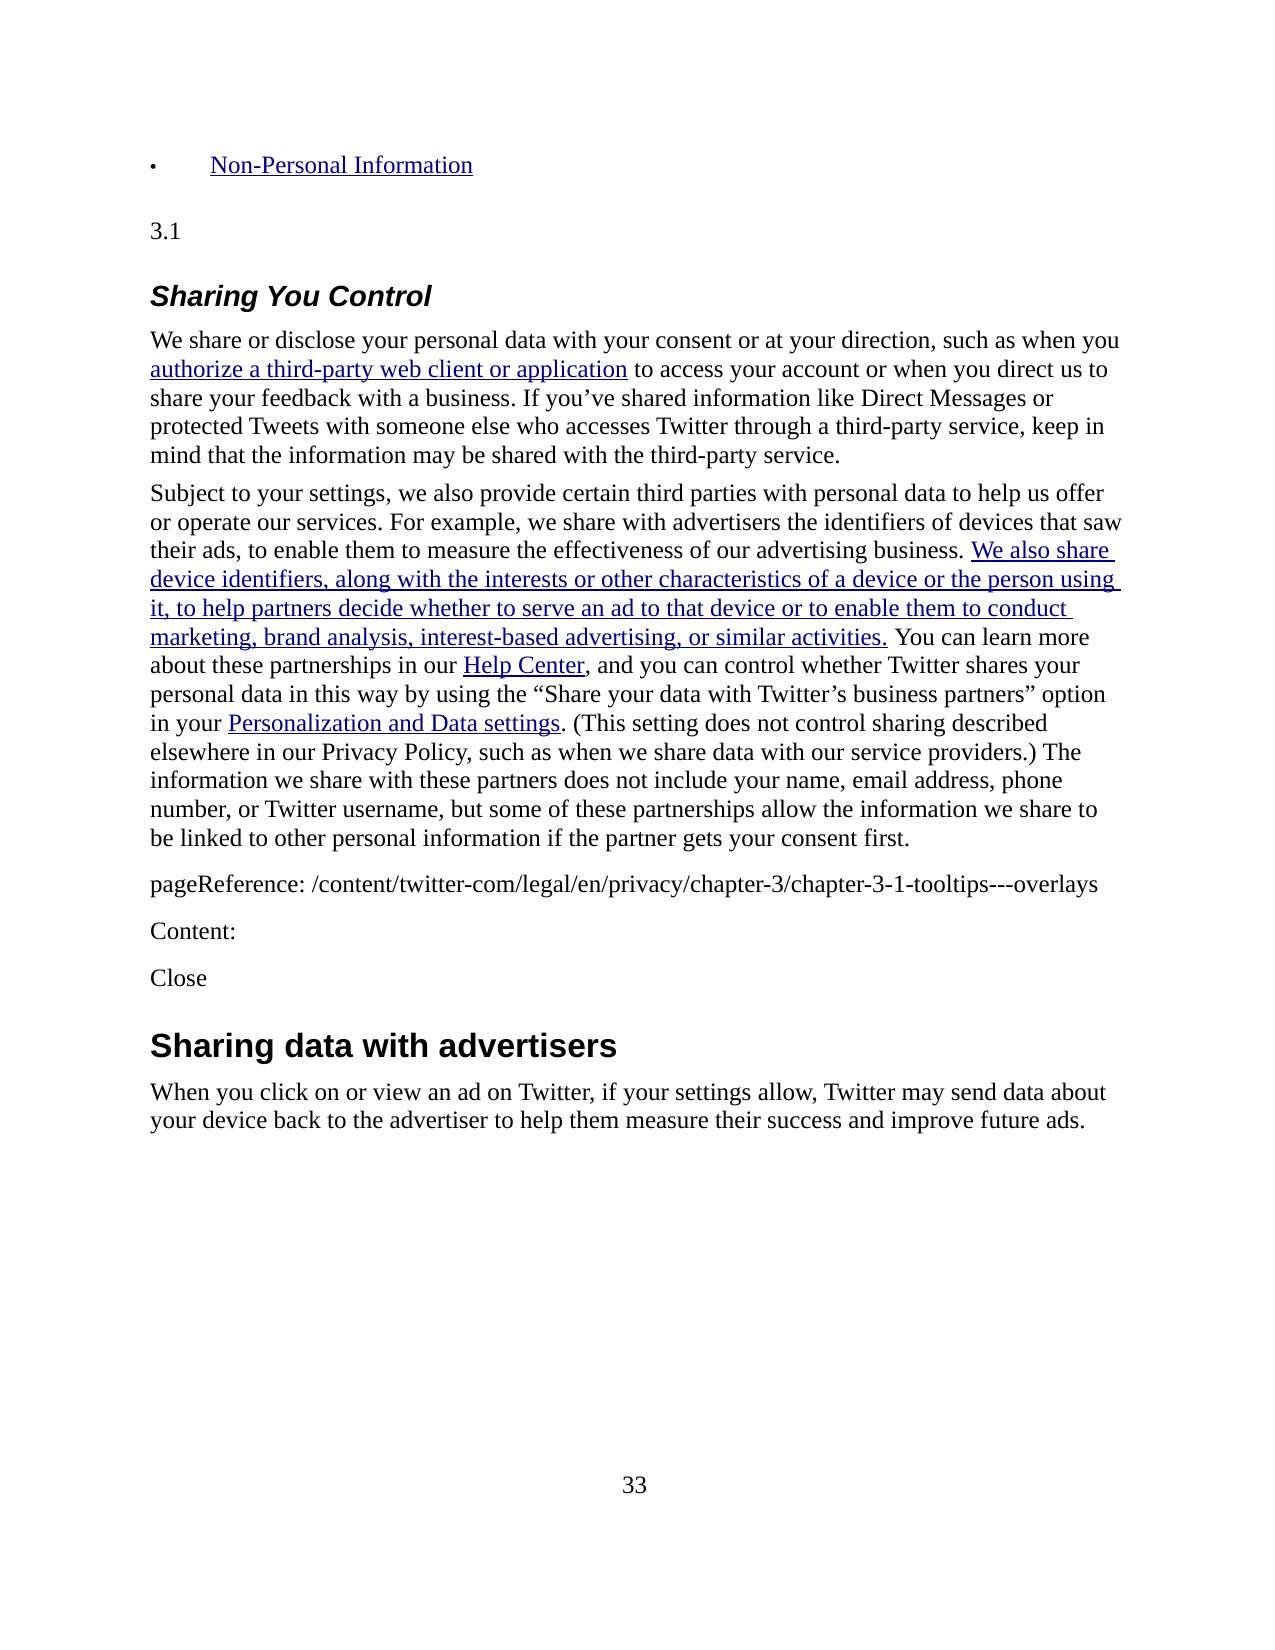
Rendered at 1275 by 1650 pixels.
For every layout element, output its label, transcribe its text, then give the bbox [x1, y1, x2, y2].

text Close [150, 963, 1125, 992]
list Non-Personal Information [150, 150, 1125, 179]
text 3.1 [150, 216, 1125, 245]
text When you click on or view an ad on Twitter, if your settings allow, Twitter may send data about your device back to the advertiser to help them measure their success and improve future ads. [150, 1077, 1125, 1134]
text Subject to your settings, we also provide certain third parties with personal data to help us offer or operate our services. For example, we share with advertisers the identifiers of devices that saw their ads, to enable them to measure the effectiveness of our advertising business. We also share device identifiers, along with the interests or other characteristics of a device or the person using it, to help partners decide whether to serve an ad to that device or to enable them to conduct marketing, brand analysis, interest-based advertising, or similar activities. You can learn more about these partnerships in our Help Center, and you can control whether Twitter shares your personal data in this way by using the “Share your data with Twitter’s business partners” option in your Personalization and Data settings. (This setting does not control sharing described elsewhere in our Privacy Policy, such as when we share data with our service providers.) The information we share with these partners does not include your name, email address, phone number, or Twitter username, but some of these partnerships allow the information we share to be linked to other personal information if the partner gets your consent first. [150, 478, 1125, 852]
text Content: [150, 916, 1125, 945]
text We share or disclose your personal data with your consent or at your direction, such as when you authorize a third-party web client or application to access your account or when you direct us to share your feedback with a business. If you’ve shared information like Direct Messages or protected Tweets with someone else who accesses Twitter through a third-party service, keep in mind that the information may be shared with the third-party service. [150, 325, 1125, 469]
subtitle Sharing data with advertisers [150, 1026, 1125, 1064]
text pageReference: /content/twitter-com/legal/en/privacy/chapter-3/chapter-3-1-tooltips---overlays [150, 869, 1125, 898]
subtitle Sharing You Control [150, 279, 1125, 313]
